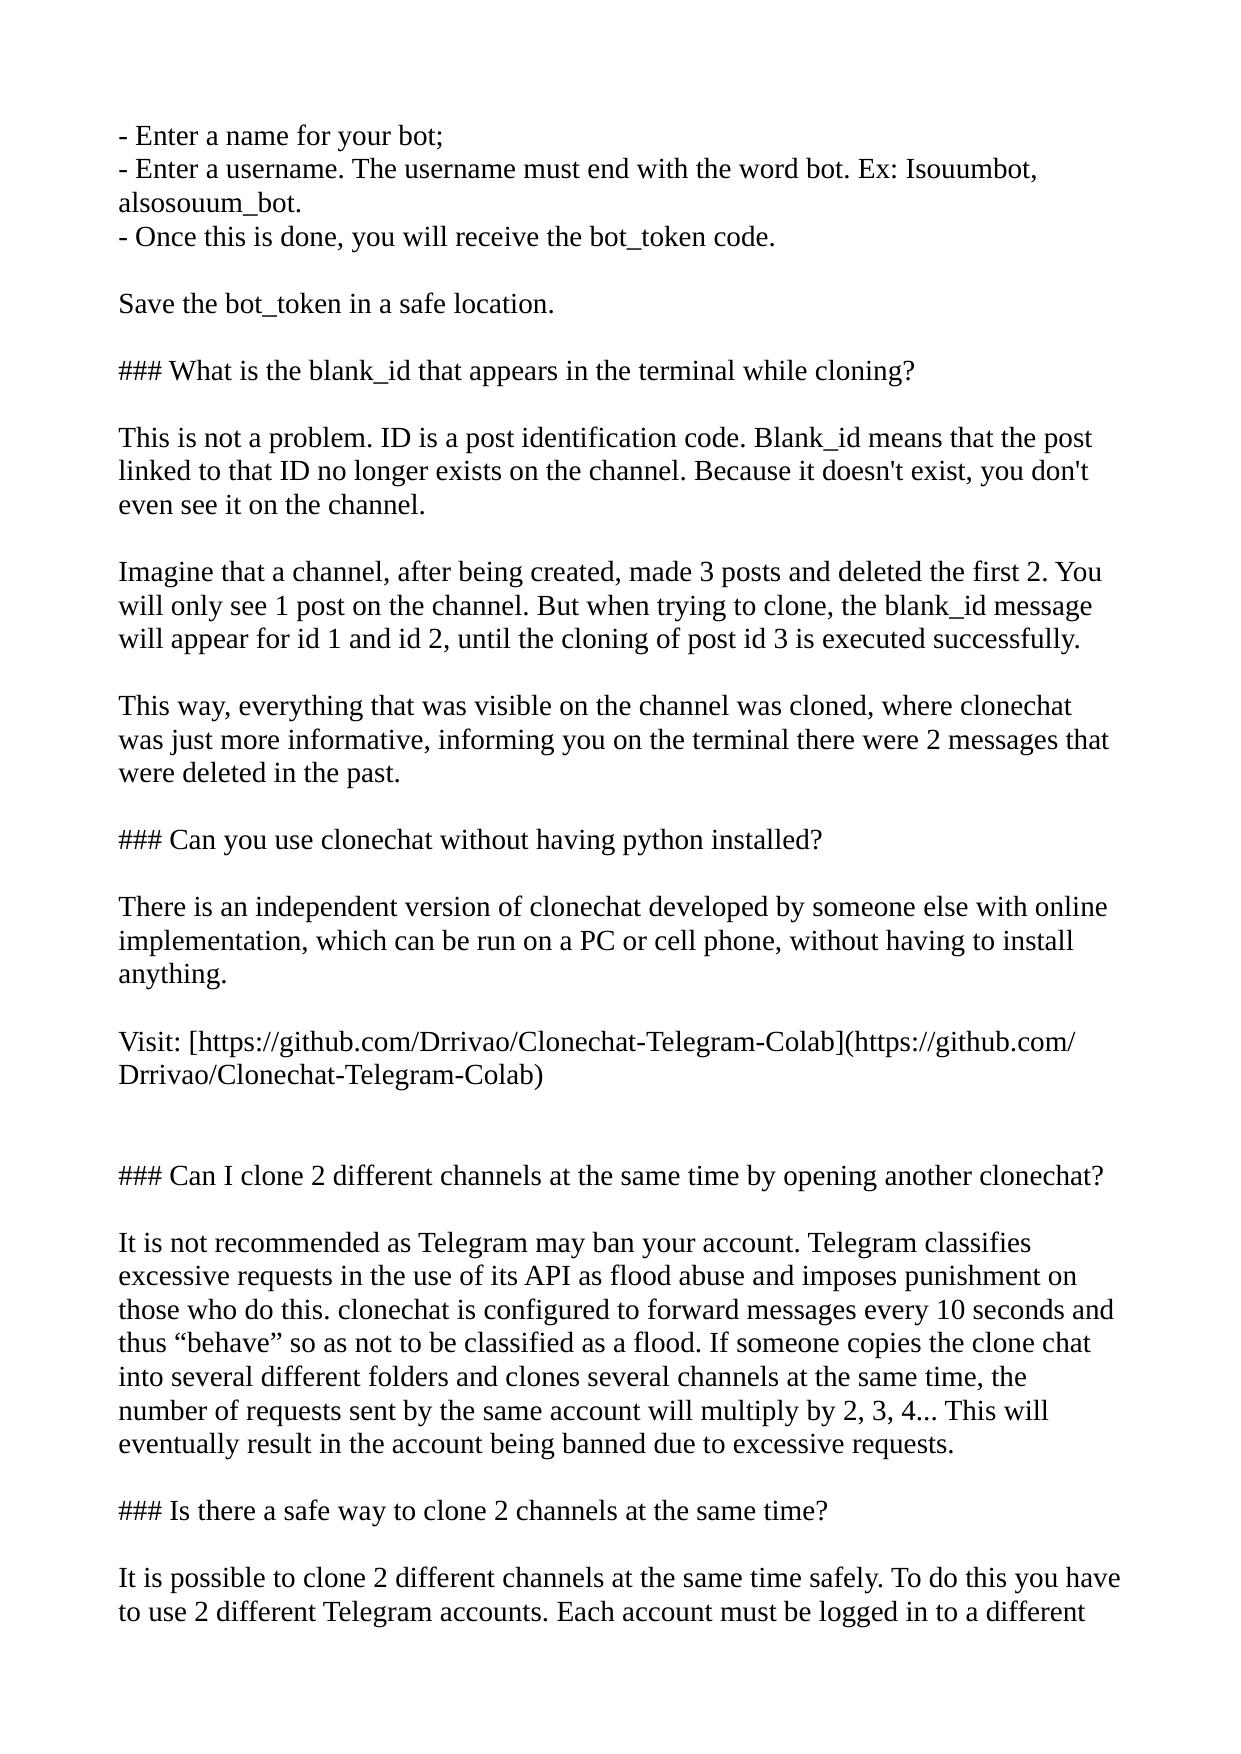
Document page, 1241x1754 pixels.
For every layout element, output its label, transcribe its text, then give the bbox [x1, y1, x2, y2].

text There is an independent version of clonechat developed by someone else with online implementation, which can be run on a PC or cell phone, without having to install anything. [118, 889, 1122, 990]
text - Once this is done, you will receive the bot_token code. [118, 219, 1122, 252]
text Visit: [https://github.com/Drrivao/Clonechat-Telegram-Colab](https://github.com/Drrivao/Clonechat-Telegram-Colab) [118, 1024, 1122, 1091]
text This way, everything that was visible on the channel was cloned, where clonechat was just more informative, informing you on the terminal there were 2 messages that were deleted in the past. [118, 688, 1122, 789]
text ### Can I clone 2 different channels at the same time by opening another clonechat? [118, 1158, 1122, 1191]
text ### Is there a safe way to clone 2 channels at the same time? [118, 1493, 1122, 1527]
text Imagine that a channel, after being created, made 3 posts and deleted the first 2. You will only see 1 post on the channel. But when trying to clone, the blank_id message will appear for id 1 and id 2, until the cloning of post id 3 is executed successfully. [118, 554, 1122, 655]
text - Enter a name for your bot; [118, 118, 1122, 152]
text - Enter a username. The username must end with the word bot. Ex: Isouumbot, alsosouum_bot. [118, 152, 1122, 219]
text It is possible to clone 2 different channels at the same time safely. To do this you have to use 2 different Telegram accounts. Each account must be logged in to a different [118, 1560, 1122, 1627]
text Save the bot_token in a safe location. [118, 286, 1122, 319]
text ### Can you use clonechat without having python installed? [118, 822, 1122, 856]
text This is not a problem. ID is a post identification code. Blank_id means that the post linked to that ID no longer exists on the channel. Because it doesn't exist, you don't even see it on the channel. [118, 420, 1122, 521]
text It is not recommended as Telegram may ban your account. Telegram classifies excessive requests in the use of its API as flood abuse and imposes punishment on those who do this. clonechat is configured to forward messages every 10 seconds and thus “behave” so as not to be classified as a flood. If someone copies the clone chat into several different folders and clones several channels at the same time, the number of requests sent by the same account will multiply by 2, 3, 4... This will eventually result in the account being banned due to excessive requests. [118, 1225, 1122, 1460]
text ### What is the blank_id that appears in the terminal while cloning? [118, 353, 1122, 386]
